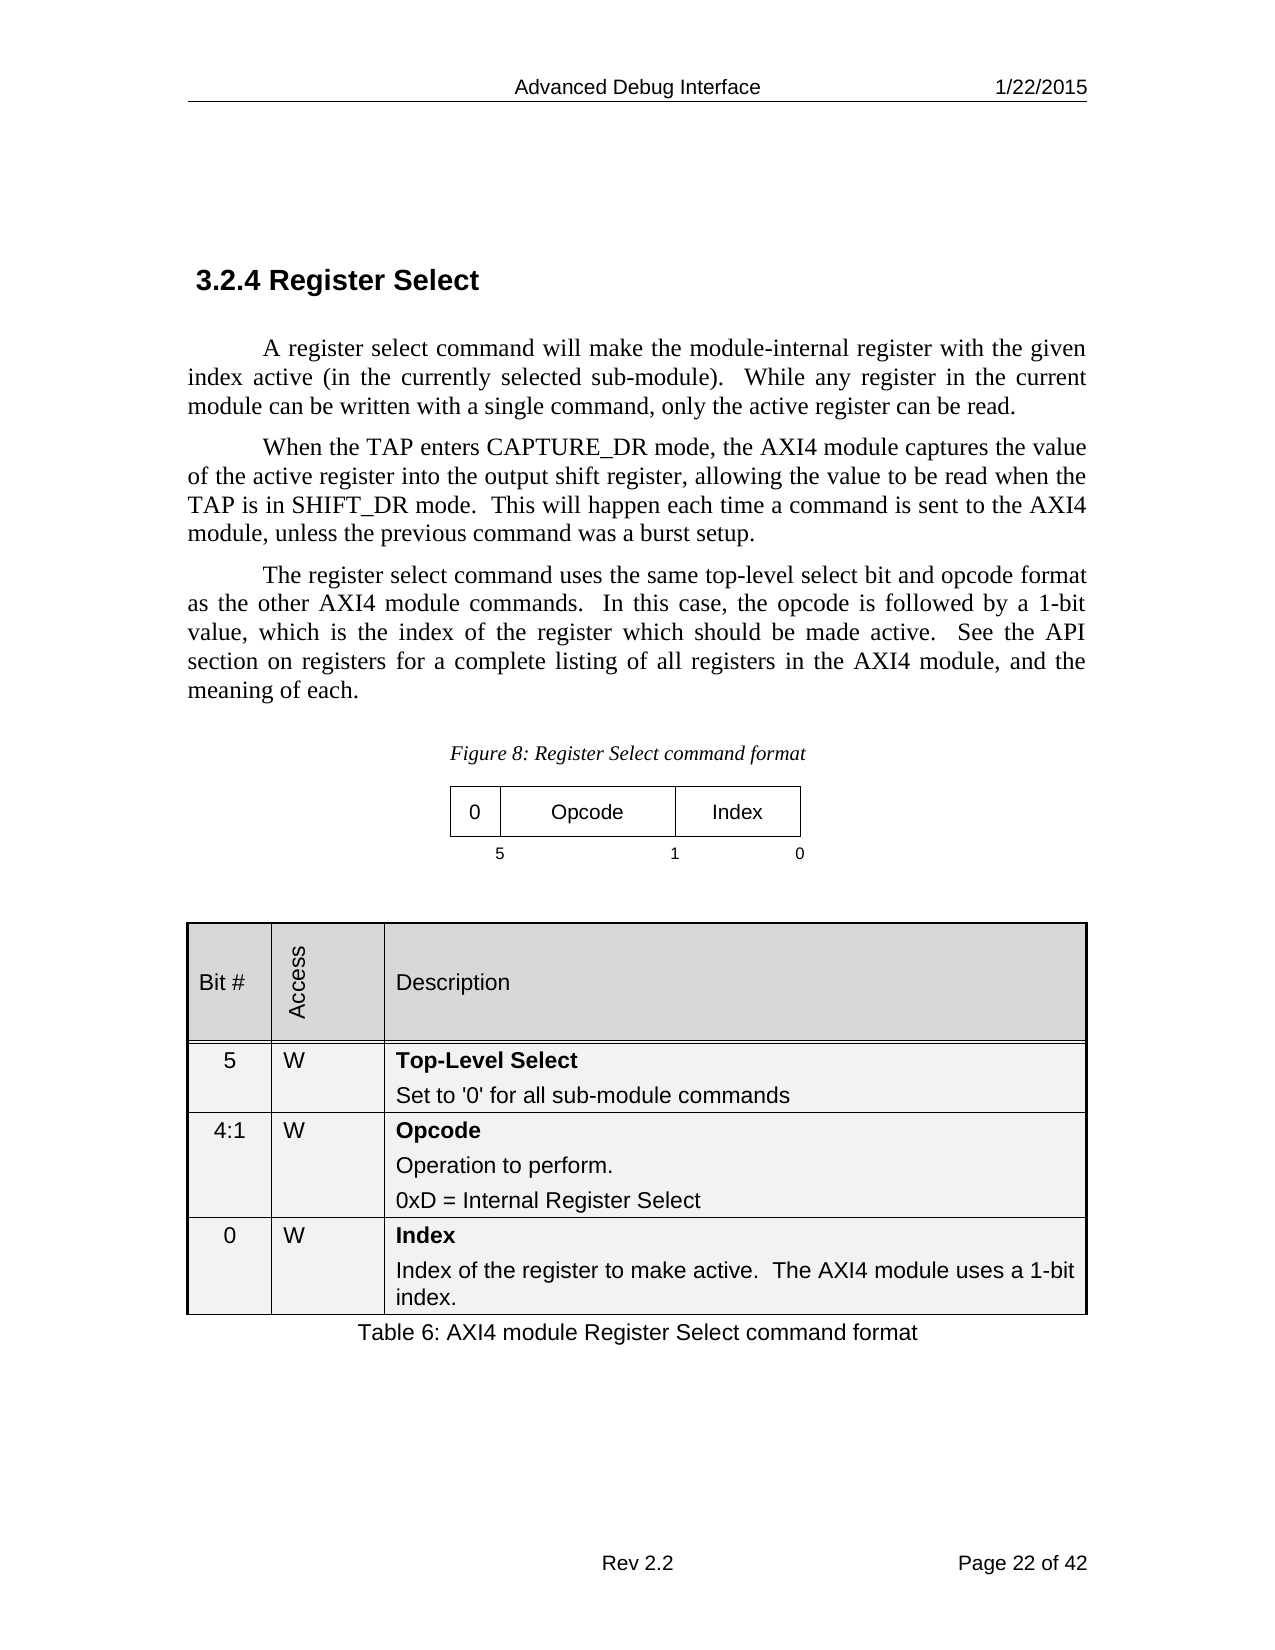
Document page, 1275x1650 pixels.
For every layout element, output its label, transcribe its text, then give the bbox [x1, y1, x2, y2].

table_cell W [272, 1044, 384, 1112]
text Figure 8: Register Select command format [450, 741, 825, 764]
text Table 6: AXI4 module Register Select command format [187, 1319, 1087, 1346]
text The register select command uses the same top-level select bit and opcode format as the other AXI4 module commands. In this case, the opcode is followed by a 1-bit value, which is the index of the register which should be made active. See the API section on registers for a complete listing of all registers in the AXI4 module, and the meaning of each. [187, 560, 1087, 703]
table_cell Top-Level Select Set to '0' for all sub-module commands [385, 1044, 1085, 1112]
table_header Bit # [189, 924, 271, 1040]
table_cell 5 [189, 1044, 271, 1112]
table_header Access [272, 924, 384, 1040]
table_cell 0 [189, 1218, 271, 1314]
table_cell 4:1 [189, 1113, 271, 1217]
text A register select command will make the module-internal register with the given index active (in the currently selected sub-module). While any register in the current module can be written with a single command, only the active register can be read. [187, 333, 1087, 420]
table_cell W [272, 1218, 384, 1314]
text When the TAP enters CAPTURE_DR mode, the AXI4 module captures the value of the active register into the output shift register, allowing the value to be read when the TAP is in SHIFT_DR mode. This will happen each time a command is sent to the AXI4 module, unless the previous command was a burst setup. [187, 432, 1087, 547]
table_header Description [385, 924, 1085, 1040]
table_cell W [272, 1113, 384, 1217]
table_cell Index Index of the register to make active. The AXI4 module uses a 1-bit index. [385, 1218, 1085, 1314]
subtitle Register Select [187, 262, 1087, 296]
table_cell Opcode Operation to perform. 0xD = Internal Register Select [385, 1113, 1085, 1217]
